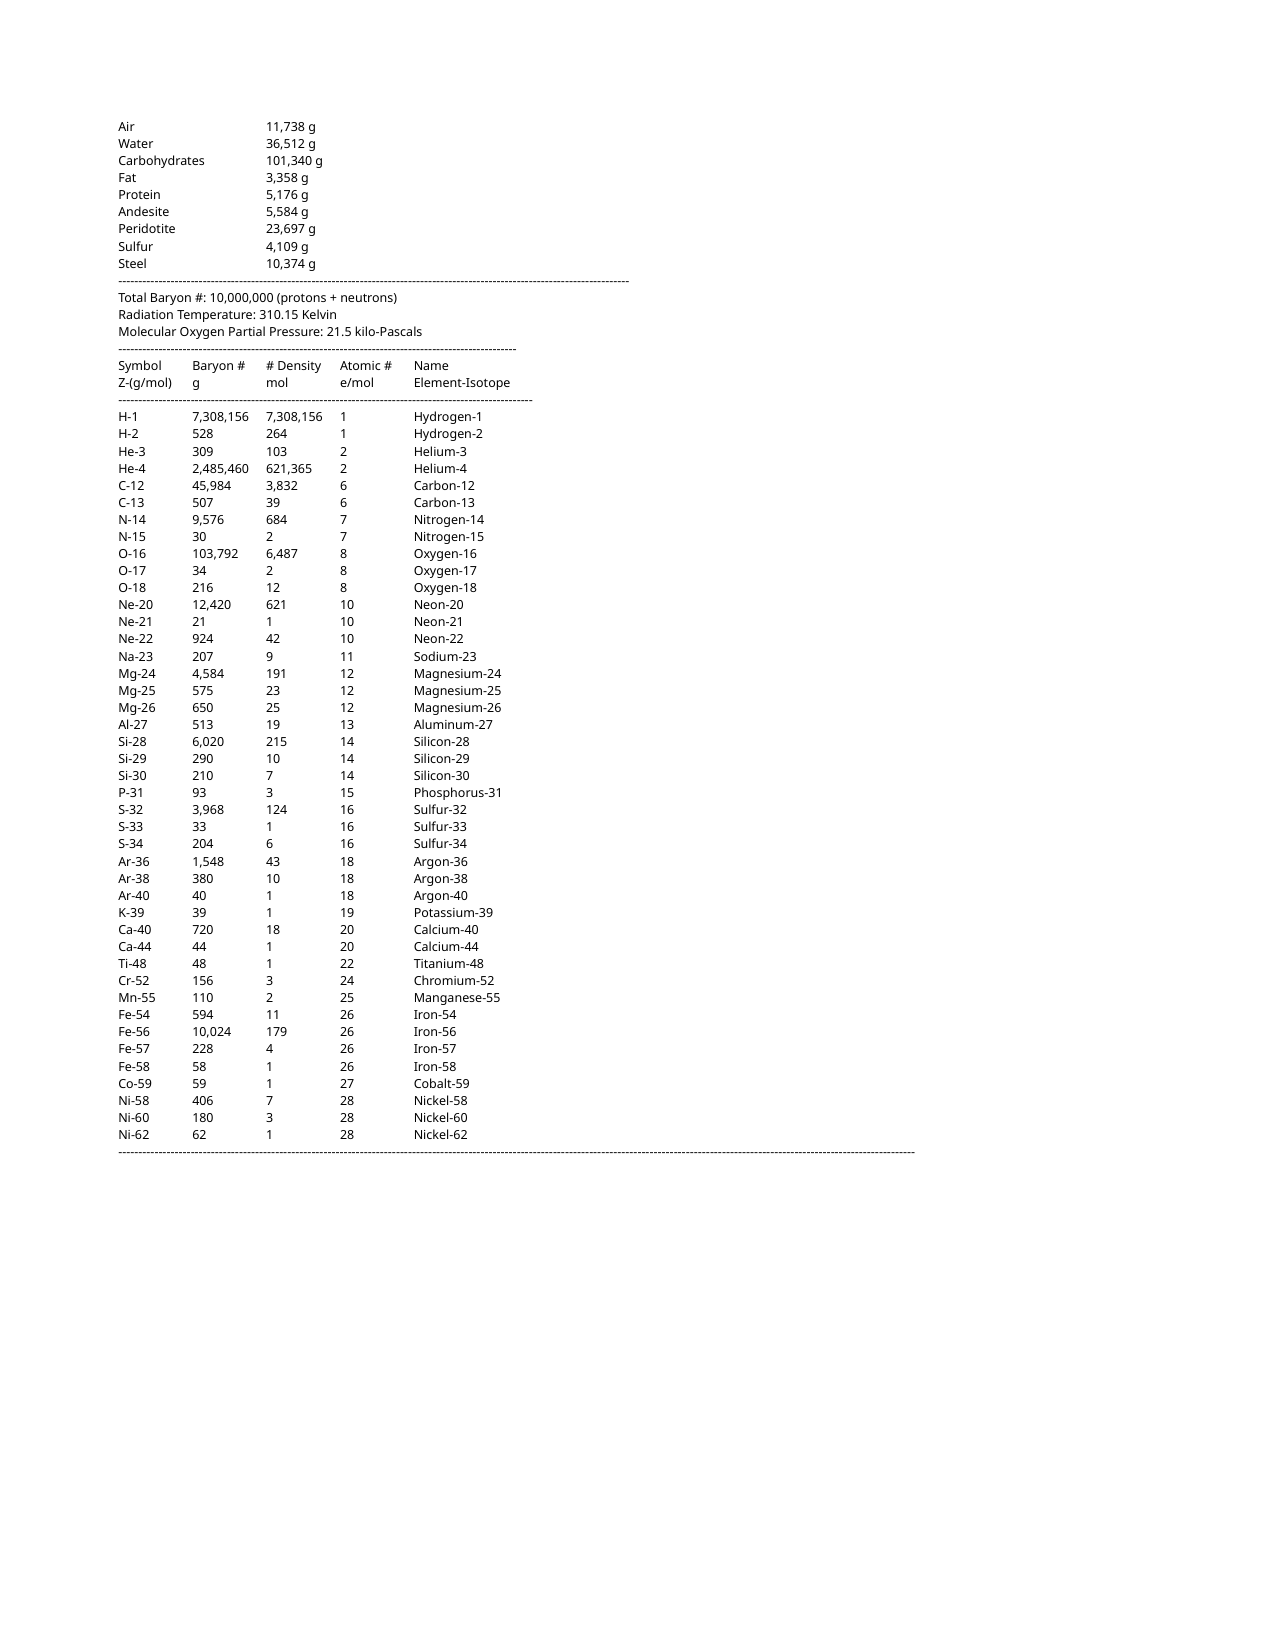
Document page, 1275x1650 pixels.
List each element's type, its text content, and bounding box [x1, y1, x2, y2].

text Water 36,512 g [118, 135, 1157, 152]
text O-18 216 12 8 Oxygen-18 [118, 579, 1157, 596]
text P-31 93 3 15 Phosphorus-31 [118, 784, 1157, 801]
text S-32 3,968 124 16 Sulfur-32 [118, 801, 1157, 818]
text Ar-40 40 1 18 Argon-40 [118, 887, 1157, 904]
text Si-29 290 10 14 Silicon-29 [118, 750, 1157, 767]
text Ne-21 21 1 10 Neon-21 [118, 613, 1157, 631]
text Ti-48 48 1 22 Titanium-48 [118, 955, 1157, 972]
text Ca-40 720 18 20 Calcium-40 [118, 921, 1157, 938]
text He-3 309 103 2 Helium-3 [118, 443, 1157, 460]
text Mg-25 575 23 12 Magnesium-25 [118, 682, 1157, 699]
text H-1 7,308,156 7,308,156 1 Hydrogen-1 [118, 408, 1157, 426]
text ------------------------------------------------------------------------------------------------------- [118, 391, 1157, 408]
text Andesite 5,584 g [118, 203, 1157, 221]
text Al-27 513 19 13 Aluminum-27 [118, 716, 1157, 733]
text Na-23 207 9 11 Sodium-23 [118, 648, 1157, 665]
text Symbol Baryon # # Density Atomic # Name [118, 357, 1157, 374]
text Cr-52 156 3 24 Chromium-52 [118, 972, 1157, 989]
text Mg-24 4,584 191 12 Magnesium-24 [118, 665, 1157, 682]
text C-12 45,984 3,832 6 Carbon-12 [118, 477, 1157, 494]
text Peridotite 23,697 g [118, 221, 1157, 238]
text Ne-22 924 42 10 Neon-22 [118, 631, 1157, 648]
text Total Baryon #: 10,000,000 (protons + neutrons) [118, 289, 1157, 306]
text N-14 9,576 684 7 Nitrogen-14 [118, 511, 1157, 528]
text Fat 3,358 g [118, 169, 1157, 186]
text K-39 39 1 19 Potassium-39 [118, 904, 1157, 921]
text N-15 30 2 7 Nitrogen-15 [118, 528, 1157, 545]
text Z-(g/mol) g mol e/mol Element-Isotope [118, 374, 1157, 391]
text C-13 507 39 6 Carbon-13 [118, 494, 1157, 511]
text Mn-55 110 2 25 Manganese-55 [118, 989, 1157, 1006]
text Ar-38 380 10 18 Argon-38 [118, 870, 1157, 887]
text Ni-62 62 1 28 Nickel-62 [118, 1126, 1157, 1143]
text --------------------------------------------------------------------------------------------------- [118, 340, 1157, 357]
text Steel 10,374 g [118, 255, 1157, 272]
text Sulfur 4,109 g [118, 238, 1157, 255]
text ------------------------------------------------------------------------------------------------------------------------------------------------------------------------------------------------------ [118, 1143, 1157, 1160]
text Fe-57 228 4 26 Iron-57 [118, 1041, 1157, 1058]
text He-4 2,485,460 621,365 2 Helium-4 [118, 460, 1157, 477]
text S-33 33 1 16 Sulfur-33 [118, 818, 1157, 836]
text Co-59 59 1 27 Cobalt-59 [118, 1075, 1157, 1092]
text Ni-60 180 3 28 Nickel-60 [118, 1109, 1157, 1126]
text Fe-56 10,024 179 26 Iron-56 [118, 1023, 1157, 1041]
text Ca-44 44 1 20 Calcium-44 [118, 938, 1157, 955]
text Molecular Oxygen Partial Pressure: 21.5 kilo-Pascals [118, 323, 1157, 340]
text Si-30 210 7 14 Silicon-30 [118, 767, 1157, 784]
text Air 11,738 g [118, 118, 1157, 135]
text O-17 34 2 8 Oxygen-17 [118, 562, 1157, 579]
text O-16 103,792 6,487 8 Oxygen-16 [118, 545, 1157, 562]
text Protein 5,176 g [118, 186, 1157, 203]
text Carbohydrates 101,340 g [118, 152, 1157, 169]
text S-34 204 6 16 Sulfur-34 [118, 836, 1157, 853]
text Ne-20 12,420 621 10 Neon-20 [118, 596, 1157, 613]
text Ar-36 1,548 43 18 Argon-36 [118, 853, 1157, 870]
text Mg-26 650 25 12 Magnesium-26 [118, 699, 1157, 716]
text Fe-54 594 11 26 Iron-54 [118, 1006, 1157, 1023]
text Radiation Temperature: 310.15 Kelvin [118, 306, 1157, 323]
text Fe-58 58 1 26 Iron-58 [118, 1058, 1157, 1075]
text Si-28 6,020 215 14 Silicon-28 [118, 733, 1157, 750]
text Ni-58 406 7 28 Nickel-58 [118, 1092, 1157, 1109]
text H-2 528 264 1 Hydrogen-2 [118, 426, 1157, 443]
text ------------------------------------------------------------------------------------------------------------------------------- [118, 272, 1157, 289]
